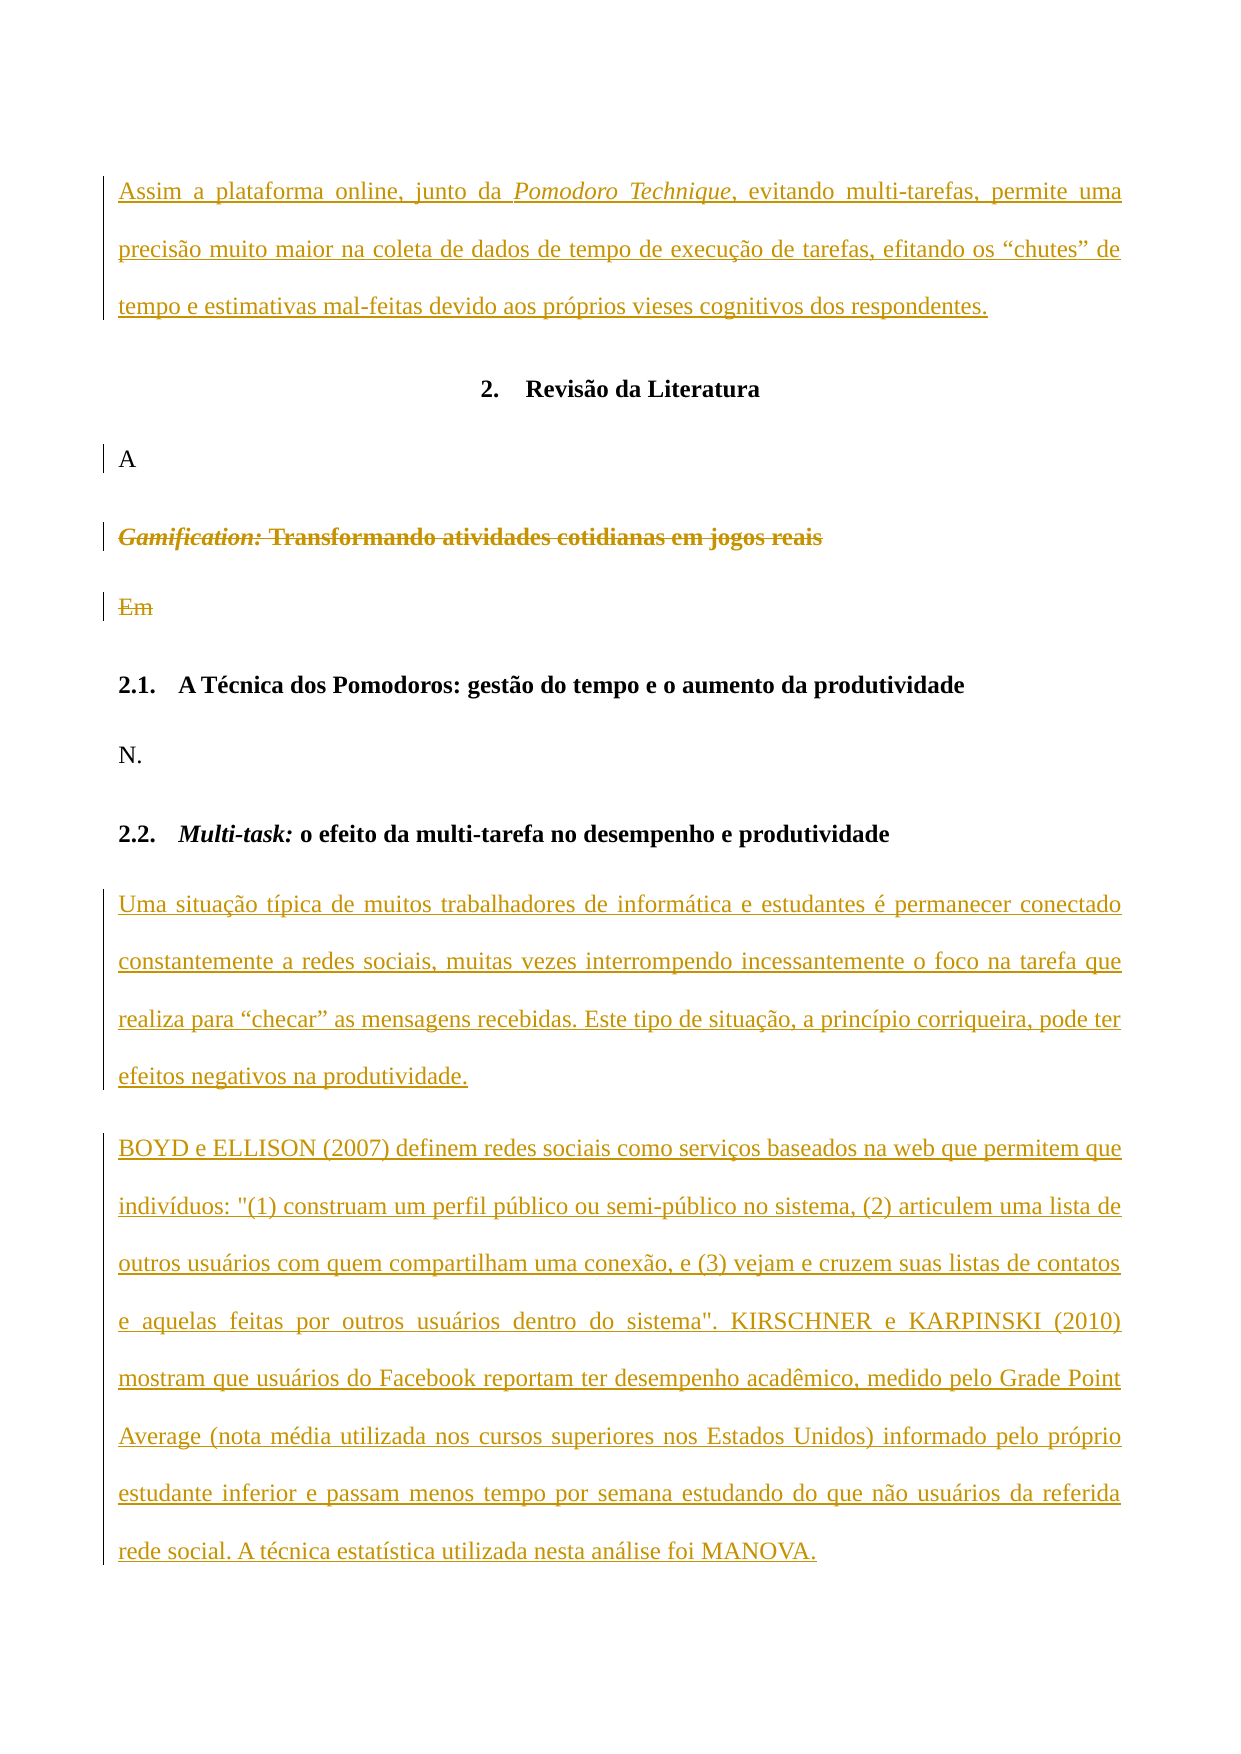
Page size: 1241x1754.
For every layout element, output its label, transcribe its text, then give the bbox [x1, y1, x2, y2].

subtitle A Técnica dos Pomodoros: gestão do tempo e o aumento da produtividade [118, 671, 1122, 699]
text Assim a plataforma online, junto da Pomodoro Technique, evitando multi-tarefas, permite uma [118, 176, 1122, 201]
text realiza para “checar” as mensagens recebidas. Este tipo de situação, a princípio corriqueira, pode ter efeitos negativos na produtividade. [118, 973, 1122, 1090]
text Uma situação típica de muitos trabalhadores de informática e estudantes é permanecer conectado [118, 889, 1122, 914]
text N. [118, 741, 1122, 769]
text estudante inferior e passam menos tempo por semana estudando do que não usuários da referida rede social. A técnica estatística utilizada nesta análise foi MANOVA. [118, 1447, 1122, 1565]
text constantemente a redes sociais, muitas vezes interrompendo incessantemente o foco na tarefa que [118, 915, 1122, 971]
text precisão muito maior na coleta de dados de tempo de execução de tarefas, efitando os “chutes” de tempo e estimativas mal-feitas devido aos próprios vieses cognitivos dos respondentes. [118, 202, 1122, 320]
text indivíduos: "(1) construam um perfil público ou semi-público no sistema, (2) articulem uma lista de [118, 1160, 1122, 1216]
text outros usuários com quem compartilham uma conexão, e (3) vejam e cruzem suas listas de contatos e aquelas feitas por outros usuários dentro do sistema". KIRSCHNER e KARPINSKI (2010) [118, 1217, 1122, 1331]
text mostram que usuários do Facebook reportam ter desempenho acadêmico, medido pelo Grade Point Average (nota média utilizada nos cursos superiores nos Estados Unidos) informado pelo próprio [118, 1332, 1122, 1446]
text BOYD e ELLISON (2007) definem redes sociais como serviços baseados na web que permitem que [118, 1133, 1122, 1158]
text A [118, 444, 1122, 473]
subtitle Multi-task: o efeito da multi-tarefa no desempenho e produtividade [118, 819, 1122, 848]
subtitle Revisão da Literatura [118, 374, 1122, 403]
text A [118, 592, 1122, 621]
